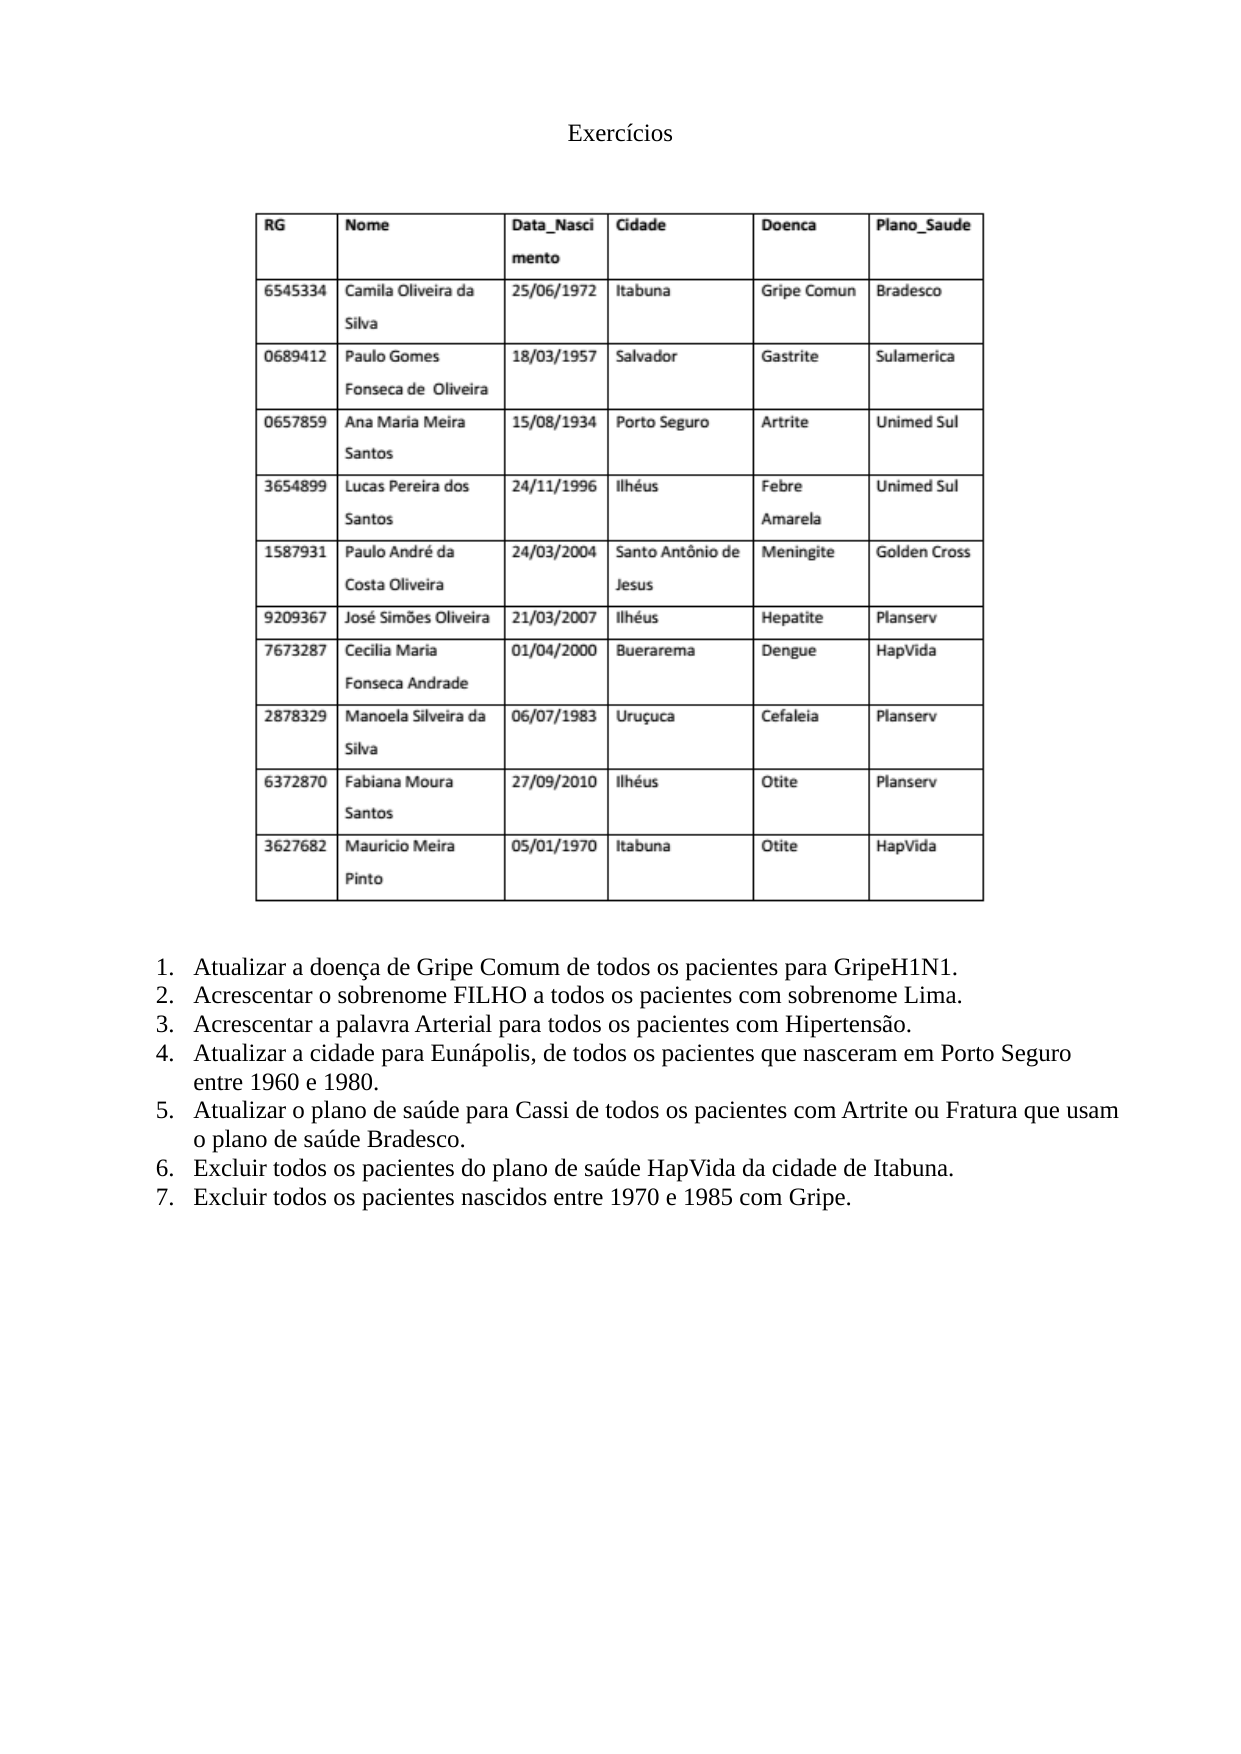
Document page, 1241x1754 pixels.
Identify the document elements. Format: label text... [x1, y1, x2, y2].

list Excluir todos os pacientes do plano de saúde HapVida da cidade de Itabuna. [156, 1153, 1122, 1182]
list Atualizar a doença de Gripe Comum de todos os pacientes para GripeH1N1. [156, 952, 1122, 981]
list Atualizar o plano de saúde para Cassi de todos os pacientes com Artrite ou Fratura que usam o plano de saúde Bradesco. [156, 1096, 1122, 1153]
list Excluir todos os pacientes nascidos entre 1970 e 1985 com Gripe. [156, 1182, 1122, 1211]
list Atualizar a cidade para Eunápolis, de todos os pacientes que nasceram em Porto Seguro entre 1960 e 1980. [156, 1038, 1122, 1096]
text Exercícios [118, 118, 1122, 147]
list Acrescentar a palavra Arterial para todos os pacientes com Hipertensão. [156, 1009, 1122, 1038]
picture [251, 204, 989, 911]
list Acrescentar o sobrenome FILHO a todos os pacientes com sobrenome Lima. [156, 981, 1122, 1009]
